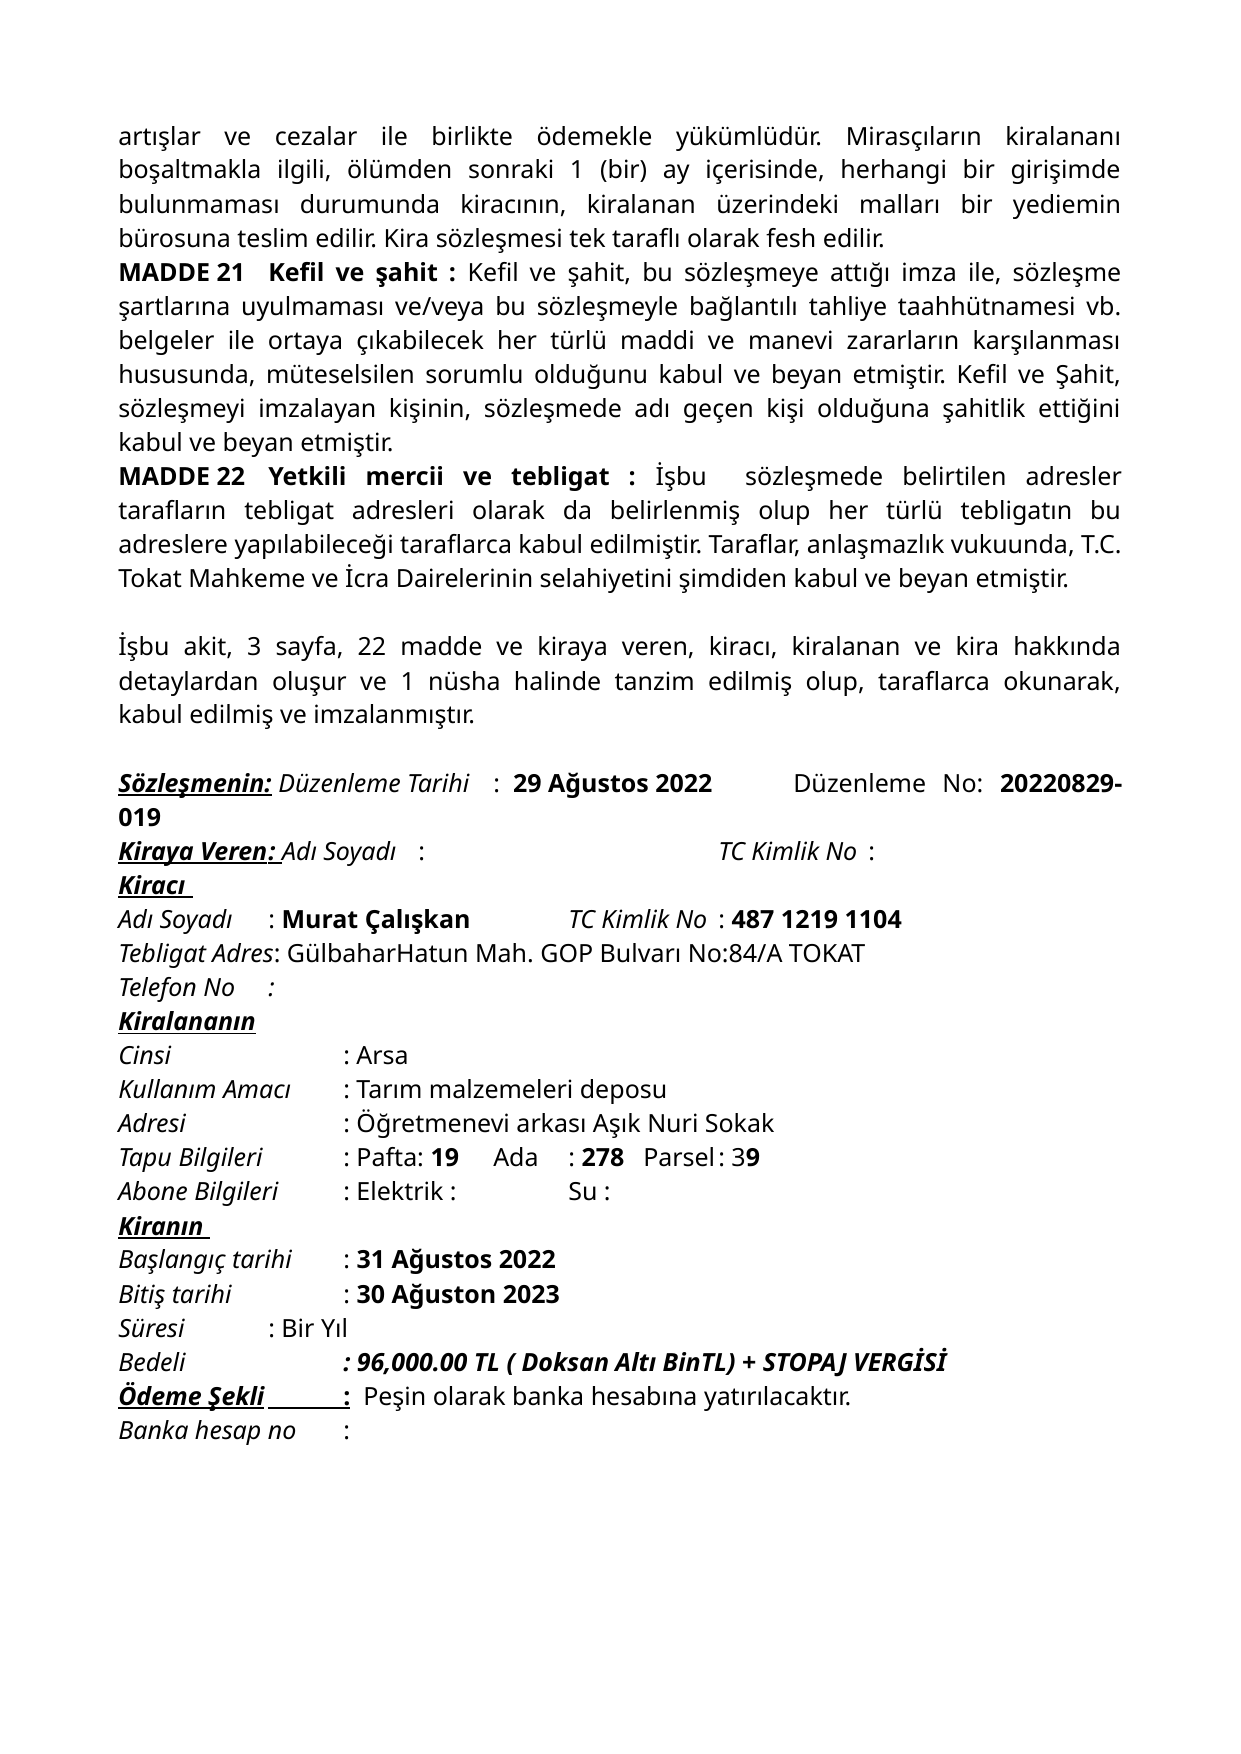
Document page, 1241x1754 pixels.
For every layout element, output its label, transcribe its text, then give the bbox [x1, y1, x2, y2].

text Abone Bilgileri : Elektrik : Su : [118, 1174, 1122, 1208]
text Adresi : Öğretmenevi arkası Aşık Nuri Sokak [118, 1106, 1122, 1140]
text Sözleşmenin: Düzenleme Tarihi : 29 Ağustos 2022 Düzenleme No: 20220829-019 [118, 765, 1122, 833]
text Bitiş tarihi : 30 Ağuston 2023 [118, 1276, 1122, 1310]
list MADDE 22 Yetkili mercii ve tebligat : İşbu sözleşmede belirtilen adresler tarafların tebligat adresleri olarak da belirlenmiş olup her türlü tebligatın bu adreslere yapılabileceği taraflarca kabul edilmiştir. Taraflar, anlaşmazlık vukuunda, T.C. Tokat Mahkeme ve İcra Dairelerinin selahiyetini şimdiden kabul ve beyan etmiştir. [118, 459, 1122, 595]
text Banka hesap no : [118, 1412, 1122, 1447]
text Bedeli : 96,000.00 TL ( Doksan Altı BinTL) + STOPAJ VERGİSİ [118, 1344, 1122, 1378]
list İşbu akit, 3 sayfa, 22 madde ve kiraya veren, kiracı, kiralanan ve kira hakkında detaylardan oluşur ve 1 nüsha halinde tanzim edilmiş olup, taraflarca okunarak, kabul edilmiş ve imzalanmıştır. [118, 629, 1122, 731]
text artışlar ve cezalar ile birlikte ödemekle yükümlüdür. Mirasçıların kiralananı boşaltmakla ilgili, ölümden sonraki 1 (bir) ay içerisinde, herhangi bir girişimde bulunmaması durumunda kiracının, kiralanan üzerindeki malları bir yediemin bürosuna teslim edilir. Kira sözleşmesi tek taraflı olarak fesh edilir. [118, 118, 1122, 254]
text Kiracı [118, 867, 1122, 902]
text Adı Soyadı : Murat Çalışkan TC Kimlik No : 487 1219 1104 [118, 902, 1122, 936]
text Cinsi : Arsa [118, 1038, 1122, 1072]
text Ödeme Şekli : Peşin olarak banka hesabına yatırılacaktır. [118, 1378, 1122, 1412]
text Tapu Bilgileri : Pafta: 19 Ada : 278 Parsel : 39 [118, 1140, 1122, 1174]
text Tebligat Adres: GülbaharHatun Mah. GOP Bulvarı No:84/A TOKAT [118, 936, 1122, 970]
text Telefon No : [118, 970, 1122, 1004]
text Başlangıç tarihi : 31 Ağustos 2022 [118, 1242, 1122, 1276]
text Kiranın [118, 1208, 1122, 1242]
text Kiraya Veren : Adı Soyadı : TC Kimlik No : [118, 833, 1122, 867]
list MADDE 21 Kefil ve şahit : Kefil ve şahit, bu sözleşmeye attığı imza ile, sözleşme şartlarına uyulmaması ve/veya bu sözleşmeyle bağlantılı tahliye taahhütnamesi vb. belgeler ile ortaya çıkabilecek her türlü maddi ve manevi zararların karşılanması hususunda, müteselsilen sorumlu olduğunu kabul ve beyan etmiştir. Kefil ve Şahit, sözleşmeyi imzalayan kişinin, sözleşmede adı geçen kişi olduğuna şahitlik ettiğini kabul ve beyan etmiştir. [118, 254, 1122, 459]
text Kullanım Amacı : Tarım malzemeleri deposu [118, 1072, 1122, 1106]
text Kiralananın [118, 1004, 1122, 1038]
text Süresi : Bir Yıl [118, 1310, 1122, 1344]
